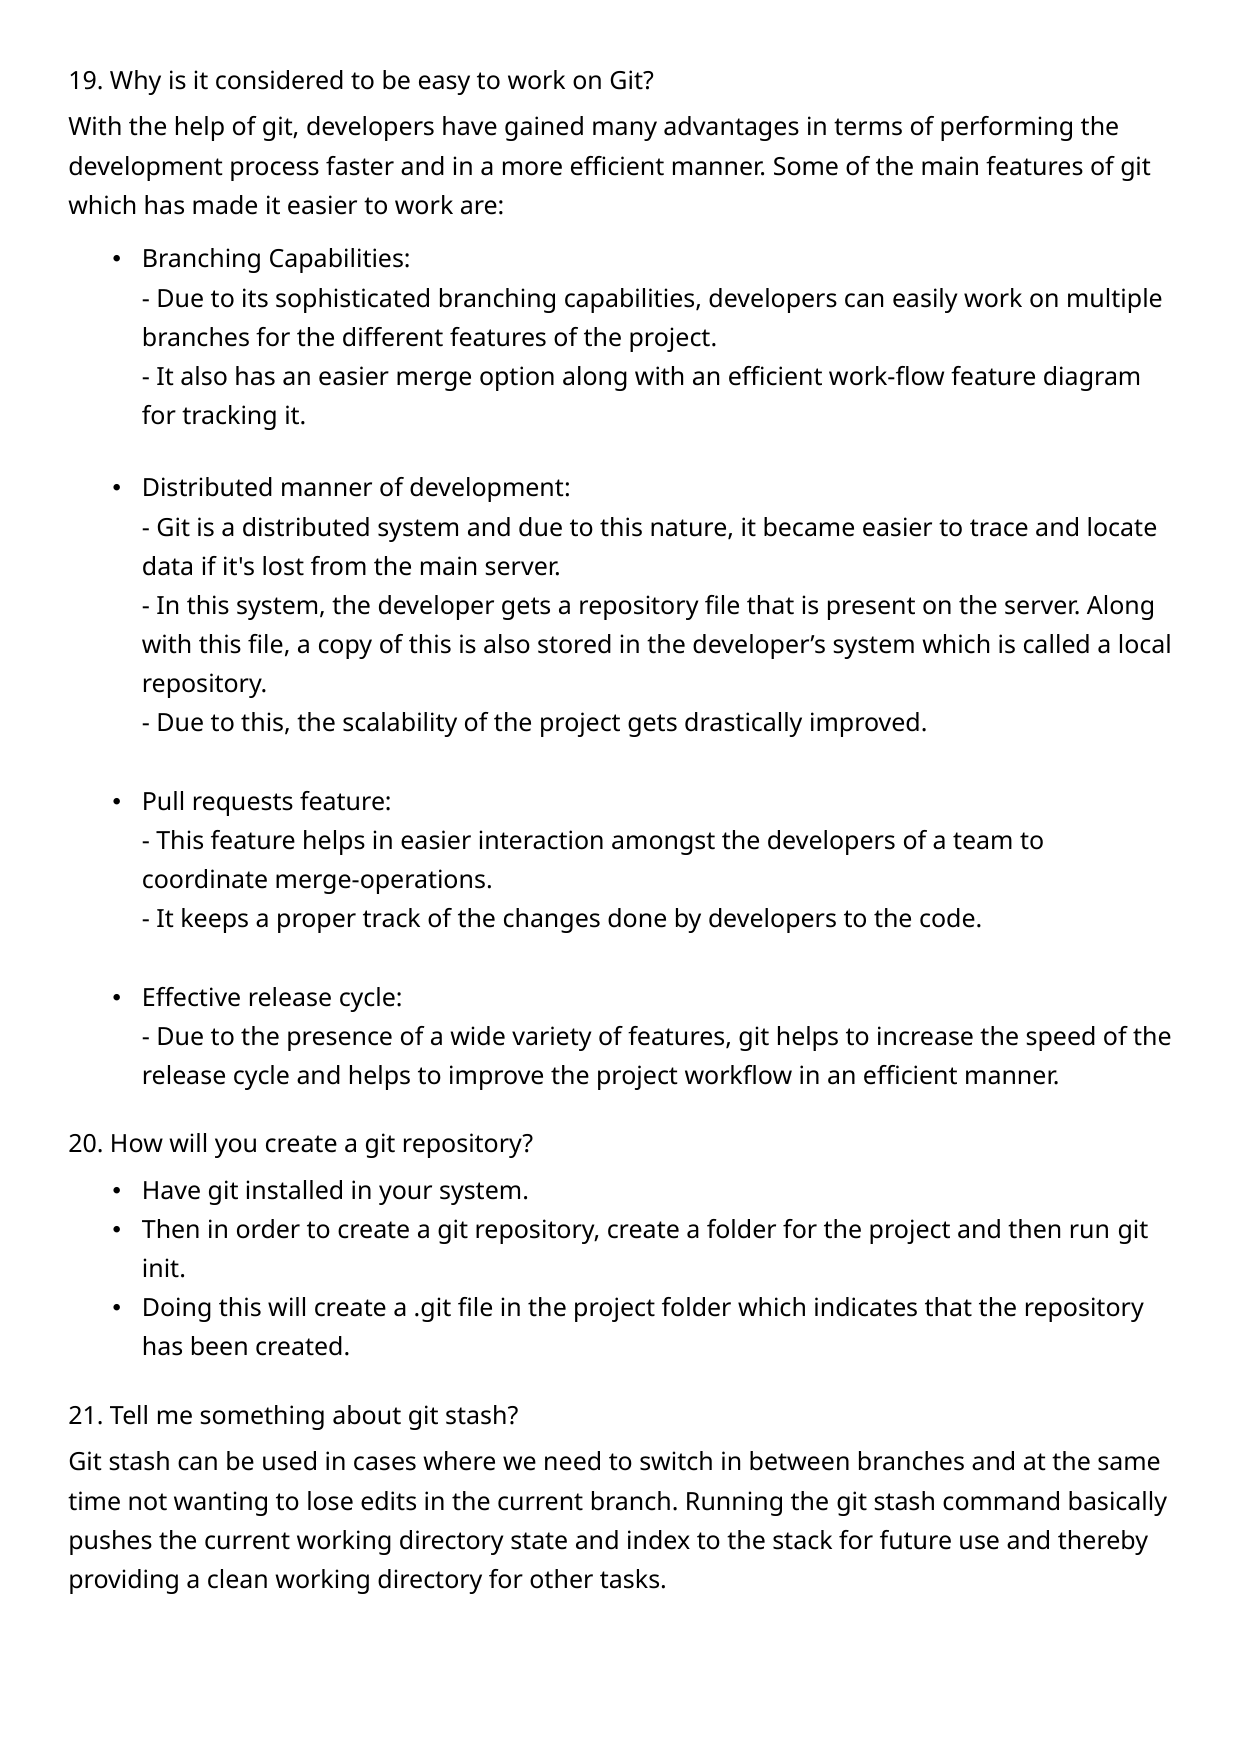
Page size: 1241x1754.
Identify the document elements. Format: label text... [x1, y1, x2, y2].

list Branching Capabilities: - Due to its sophisticated branching capabilities, developers can easily work on multiple branches for the different features of the project. - It also has an easier merge option along with an efficient work-flow feature diagram for tracking it. [112, 241, 1173, 432]
text With the help of git, developers have gained many advantages in terms of performing the development process faster and in a more efficient manner. Some of the main features of git which has made it easier to work are: [68, 109, 1173, 221]
subtitle 20. How will you create a git repository? [68, 1126, 1173, 1160]
list Pull requests feature: - This feature helps in easier interaction amongst the developers of a team to coordinate merge-operations. - It keeps a proper track of the changes done by developers to the code. [112, 783, 1173, 974]
text Git stash can be used in cases where we need to switch in between branches and at the same time not wanting to lose edits in the current branch. Running the git stash command basically pushes the current working directory state and index to the stack for future use and thereby providing a clean working directory for other tasks. [68, 1444, 1173, 1596]
list Then in order to create a git repository, create a folder for the project and then run git init. [112, 1212, 1173, 1285]
list Doing this will create a .git file in the project folder which indicates that the repository has been created. [112, 1290, 1173, 1363]
subtitle 21. Tell me something about git stash? [68, 1397, 1173, 1431]
list Distributed manner of development: - Git is a distributed system and due to this nature, it became easier to trace and locate data if it's lost from the main server. - In this system, the developer gets a repository file that is present on the server. Along with this file, a copy of this is also stored in the developer’s system which is called a local repository. - Due to this, the scalability of the project gets drastically improved. [112, 470, 1173, 778]
subtitle 19. Why is it considered to be easy to work on Git? [68, 62, 1173, 97]
list Have git installed in your system. [112, 1172, 1173, 1206]
list Effective release cycle: - Due to the presence of a wide variety of features, git helps to increase the speed of the release cycle and helps to improve the project workflow in an efficient manner. [112, 979, 1173, 1092]
